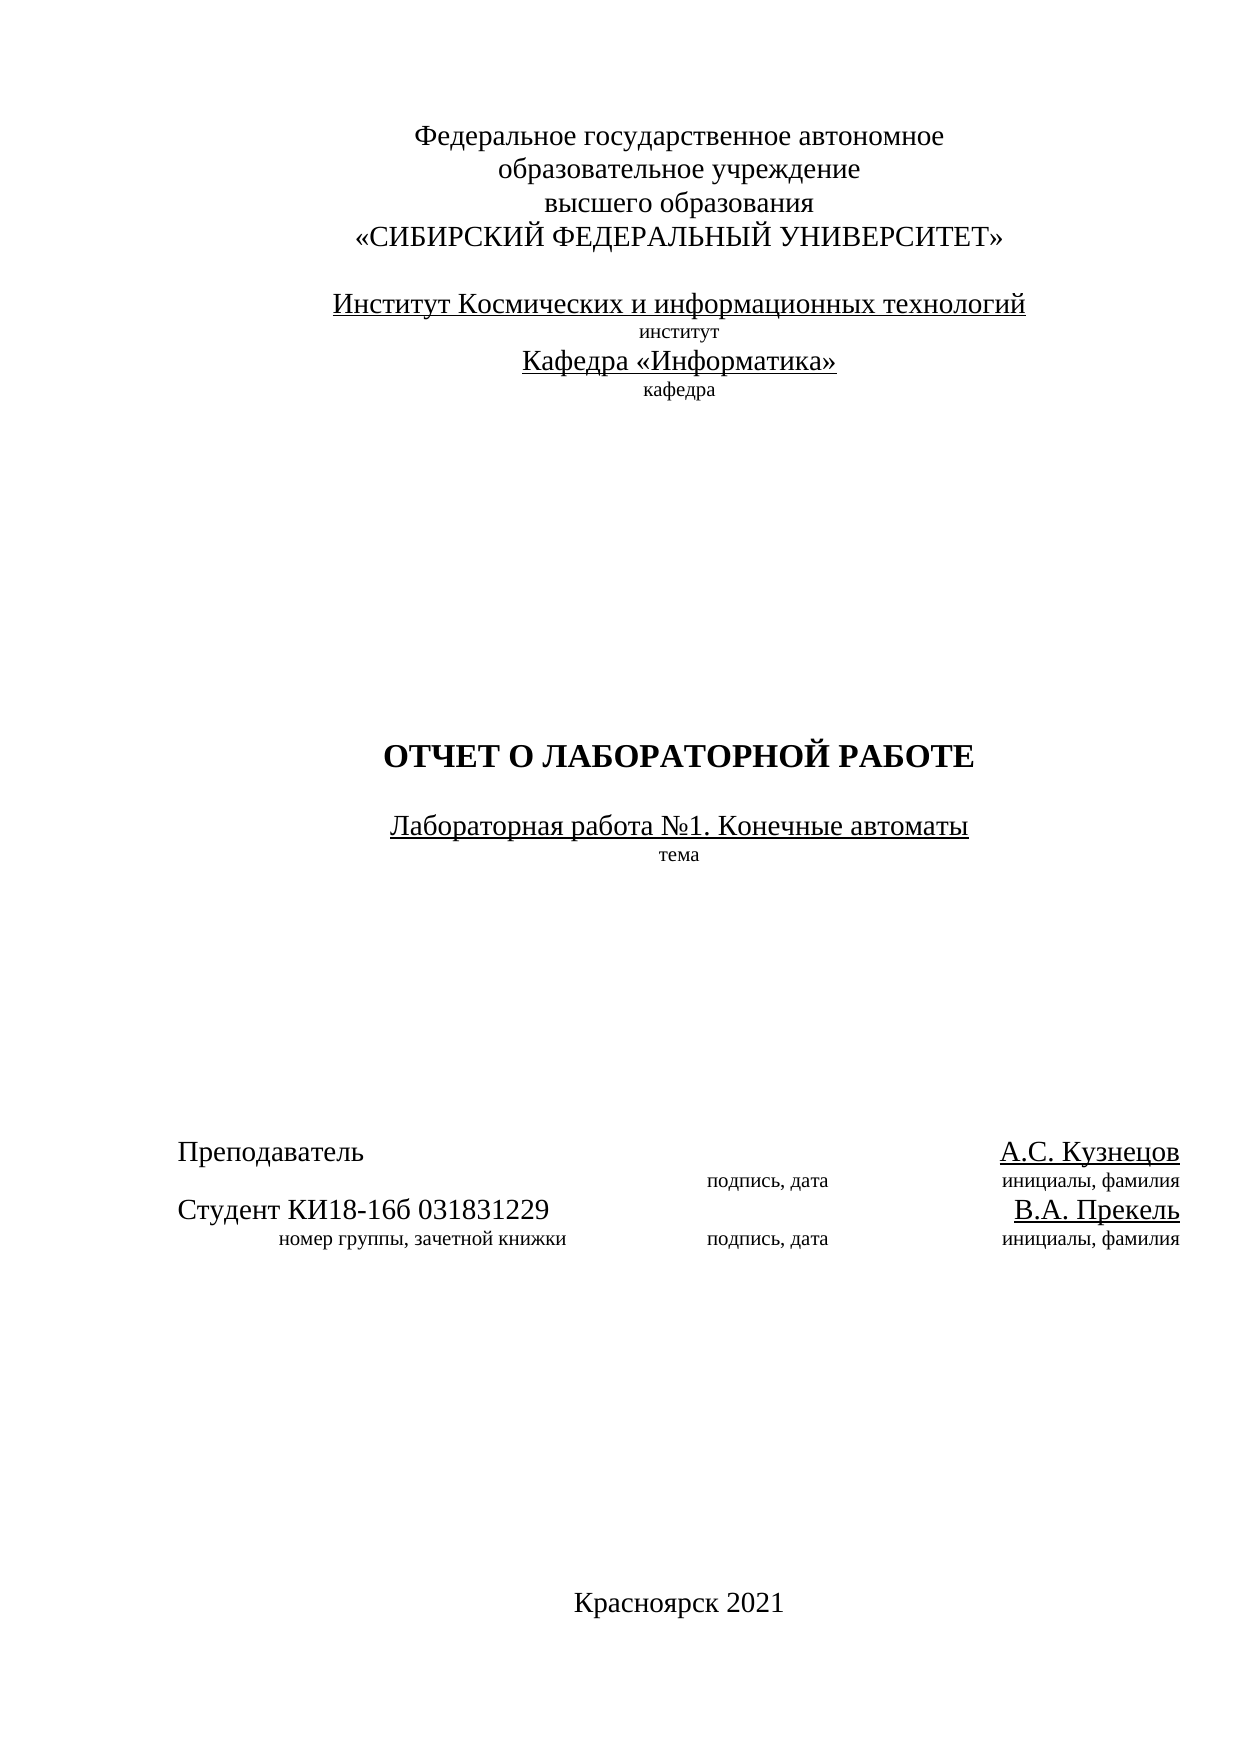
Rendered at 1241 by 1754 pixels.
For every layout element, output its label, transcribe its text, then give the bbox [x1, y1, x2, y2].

table_cell номер группы, зачетной книжки [166, 1225, 679, 1249]
table_cell подпись, дата [679, 1225, 856, 1249]
text кафедра [177, 377, 1181, 401]
table_cell [166, 1168, 679, 1192]
table_header А.С. Кузнецов [856, 1134, 1191, 1168]
text тема [177, 842, 1181, 866]
table_cell инициалы, фамилия [856, 1168, 1191, 1192]
title Красноярск 2021 [177, 1585, 1181, 1618]
text институт [177, 319, 1181, 343]
title высшего образования [177, 185, 1181, 219]
table_cell В.А. Прекель [856, 1192, 1191, 1225]
title «СИБИРСКИЙ ФЕДЕРАЛЬНЫЙ УНИВЕРСИТЕТ» [177, 219, 1181, 252]
title Федеральное государственное автономное [177, 118, 1181, 152]
text Кафедра «Информатика» [177, 343, 1181, 377]
table_cell подпись, дата [679, 1168, 856, 1192]
table_cell инициалы, фамилия [856, 1225, 1191, 1249]
table_cell Студент КИ18-16б 031831229 [166, 1192, 679, 1225]
text Лабораторная работа №1. Конечные автоматы [177, 808, 1181, 842]
title ОТЧЕТ О ЛАБОРАТОРНОЙ РАБОТЕ [177, 736, 1181, 775]
title образовательное учреждение [177, 152, 1181, 185]
table_cell [679, 1192, 856, 1225]
table_header Преподаватель [166, 1134, 679, 1168]
table_header [679, 1134, 856, 1168]
text Институт Космических и информационных технологий [177, 286, 1181, 319]
